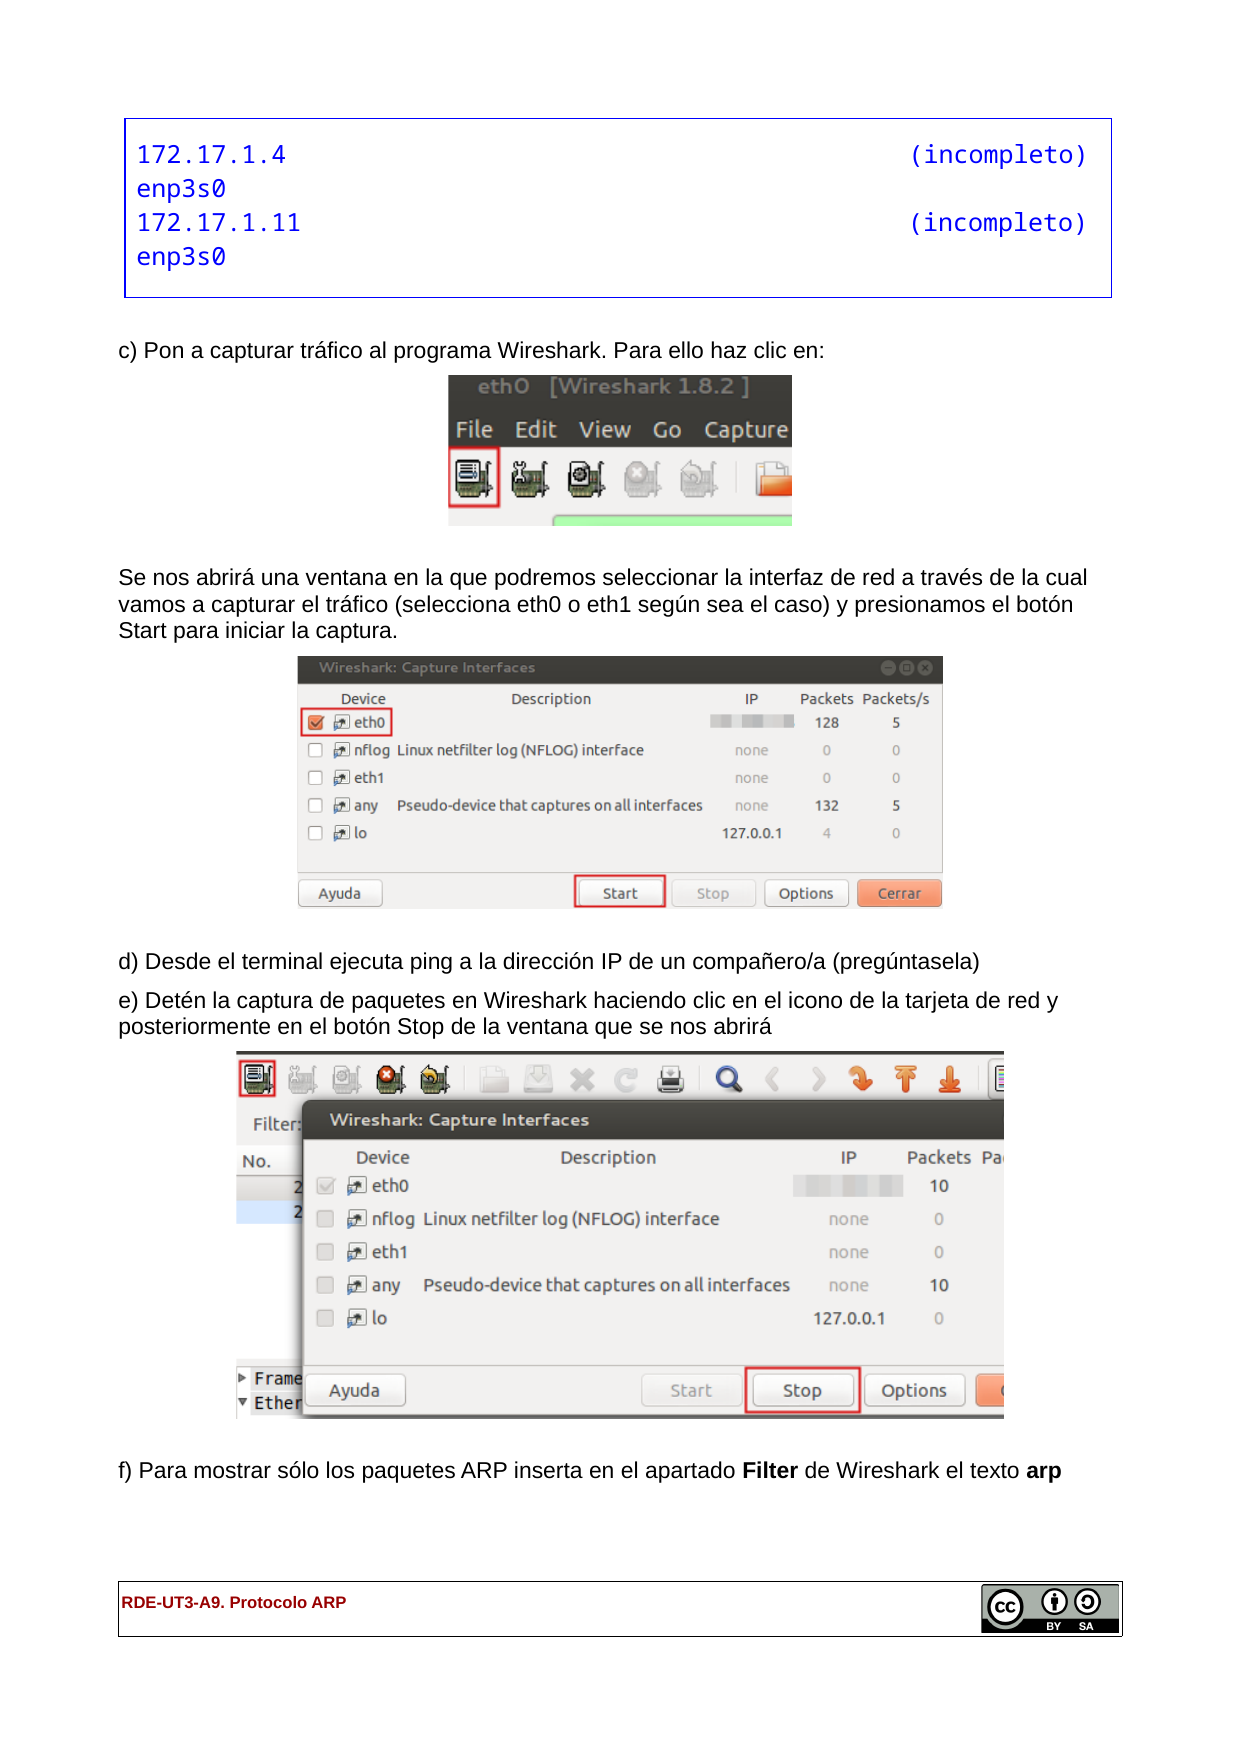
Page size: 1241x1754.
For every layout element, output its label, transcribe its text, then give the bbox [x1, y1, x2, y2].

picture [236, 1051, 1004, 1419]
text d) Desde el terminal ejecuta ping a la dirección IP de un compañero/a (pregúntasela) [118, 948, 1122, 974]
picture [448, 375, 792, 526]
text c) Pon a capturar tráfico al programa Wireshark. Para ello haz clic en: [118, 337, 1122, 363]
table_header 172.17.1.4 (incompleto) enp3s0 172.17.1.11 (incompleto) enp3s0 [126, 119, 1111, 297]
text e) Detén la captura de paquetes en Wireshark haciendo clic en el icono de la tarjeta de red y posteriormente en el botón Stop de la ventana que se nos abrirá [118, 987, 1122, 1039]
text f) Para mostrar sólo los paquetes ARP inserta en el apartado Filter de Wireshark el texto arp [118, 1457, 1122, 1484]
picture [297, 656, 943, 909]
picture [981, 1584, 1119, 1633]
text Se nos abrirá una ventana en la que podremos seleccionar la interfaz de red a través de la cual vamos a capturar el tráfico (selecciona eth0 o eth1 según sea el caso) y presionamos el botón Start para iniciar la captura. [118, 564, 1122, 643]
